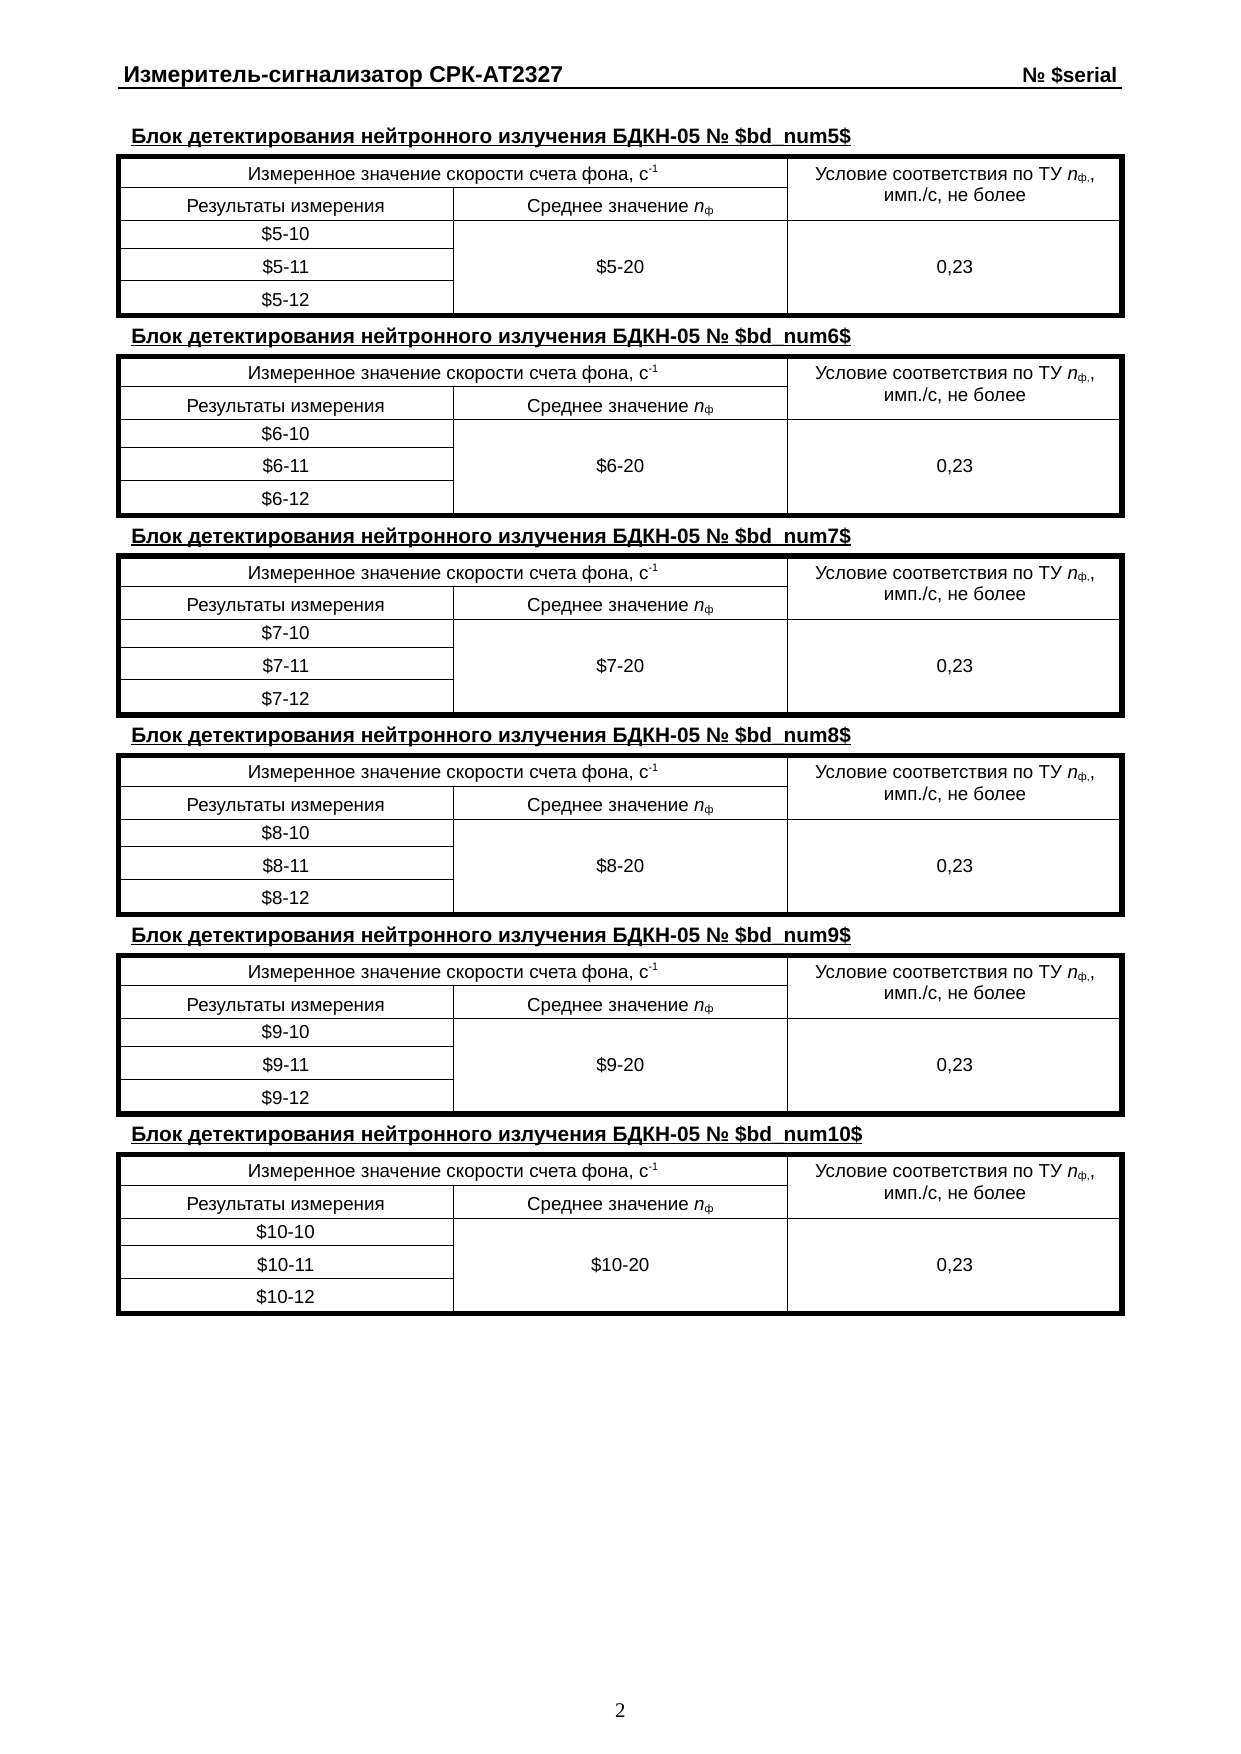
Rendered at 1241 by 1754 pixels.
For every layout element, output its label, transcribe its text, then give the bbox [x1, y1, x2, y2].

table_cell $8-12 [121, 880, 453, 912]
table_cell $7-20 [454, 620, 787, 712]
table_cell 0,23 [788, 221, 1119, 313]
table_header Блок детектирования нейтронного излучения БДКН-05 № $bd_num10$ [118, 1117, 1122, 1152]
table_cell 0,23 [788, 1219, 1119, 1311]
table_cell Измеренное значение скорости счета фона, с-1 [121, 359, 787, 386]
table_cell Измеренное значение скорости счета фона, с-1 [121, 559, 787, 586]
table_cell $10-10 [121, 1219, 453, 1245]
table_cell Среднее значение nф [454, 1186, 787, 1218]
table_cell $7-11 [121, 648, 453, 679]
table_cell $5-12 [121, 281, 453, 313]
table_cell $7-10 [121, 620, 453, 647]
table_cell $10-11 [121, 1246, 453, 1278]
table_cell $6-20 [454, 420, 787, 513]
table_cell Результаты измерения [121, 387, 453, 419]
table_cell Результаты измерения [121, 986, 453, 1018]
table_cell $10-20 [454, 1219, 787, 1311]
table_cell $5-20 [454, 221, 787, 313]
table_header Блок детектирования нейтронного излучения БДКН-05 № $bd_num7$ [118, 518, 1122, 553]
table_cell $8-20 [454, 820, 787, 912]
table_cell 0,23 [788, 820, 1119, 912]
table_cell $6-12 [121, 481, 453, 513]
table_cell Среднее значение nф [454, 387, 787, 419]
table_cell Измеренное значение скорости счета фона, с-1 [121, 958, 787, 985]
table_cell Условие соответствия по ТУ nф,, имп./с, не более [788, 758, 1119, 818]
table_cell Условие соответствия по ТУ nф,, имп./с, не более [788, 1157, 1119, 1218]
table_cell $7-12 [121, 680, 453, 712]
table_cell $9-12 [121, 1080, 453, 1111]
table_cell Среднее значение nф [454, 787, 787, 818]
table_cell $5-10 [121, 221, 453, 247]
table_cell Результаты измерения [121, 188, 453, 220]
table_cell $8-11 [121, 847, 453, 879]
table_cell Результаты измерения [121, 1186, 453, 1218]
table_cell Измеренное значение скорости счета фона, с-1 [121, 1157, 787, 1185]
table_cell Среднее значение nф [454, 986, 787, 1018]
table_header Блок детектирования нейтронного излучения БДКН-05 № $bd_num6$ [118, 318, 1122, 354]
table_cell 0,23 [788, 620, 1119, 712]
table_cell 0,23 [788, 1019, 1119, 1111]
table_cell Среднее значение nф [454, 587, 787, 619]
table_header Блок детектирования нейтронного излучения БДКН-05 № $bd_num5$ [118, 119, 1122, 154]
table_cell Результаты измерения [121, 787, 453, 818]
table_cell Условие соответствия по ТУ nф,, имп./с, не более [788, 159, 1119, 220]
table_cell Измеренное значение скорости счета фона, с-1 [121, 758, 787, 786]
table_cell Условие соответствия по ТУ nф,, имп./с, не более [788, 359, 1119, 419]
table_cell Условие соответствия по ТУ nф,, имп./с, не более [788, 958, 1119, 1018]
table_cell $10-12 [121, 1279, 453, 1311]
table_cell $5-11 [121, 249, 453, 280]
table_cell Среднее значение nф [454, 188, 787, 220]
table_cell 0,23 [788, 420, 1119, 513]
table_cell $8-10 [121, 820, 453, 846]
table_cell $6-10 [121, 420, 453, 447]
table_header Блок детектирования нейтронного излучения БДКН-05 № $bd_num8$ [118, 718, 1122, 753]
table_cell $9-11 [121, 1047, 453, 1078]
table_header Блок детектирования нейтронного излучения БДКН-05 № $bd_num9$ [118, 917, 1122, 952]
table_cell $9-20 [454, 1019, 787, 1111]
table_cell $9-10 [121, 1019, 453, 1046]
table_cell Условие соответствия по ТУ nф,, имп./с, не более [788, 559, 1119, 619]
table_cell $6-11 [121, 448, 453, 480]
table_cell Результаты измерения [121, 587, 453, 619]
table_cell Измеренное значение скорости счета фона, с-1 [121, 159, 787, 187]
